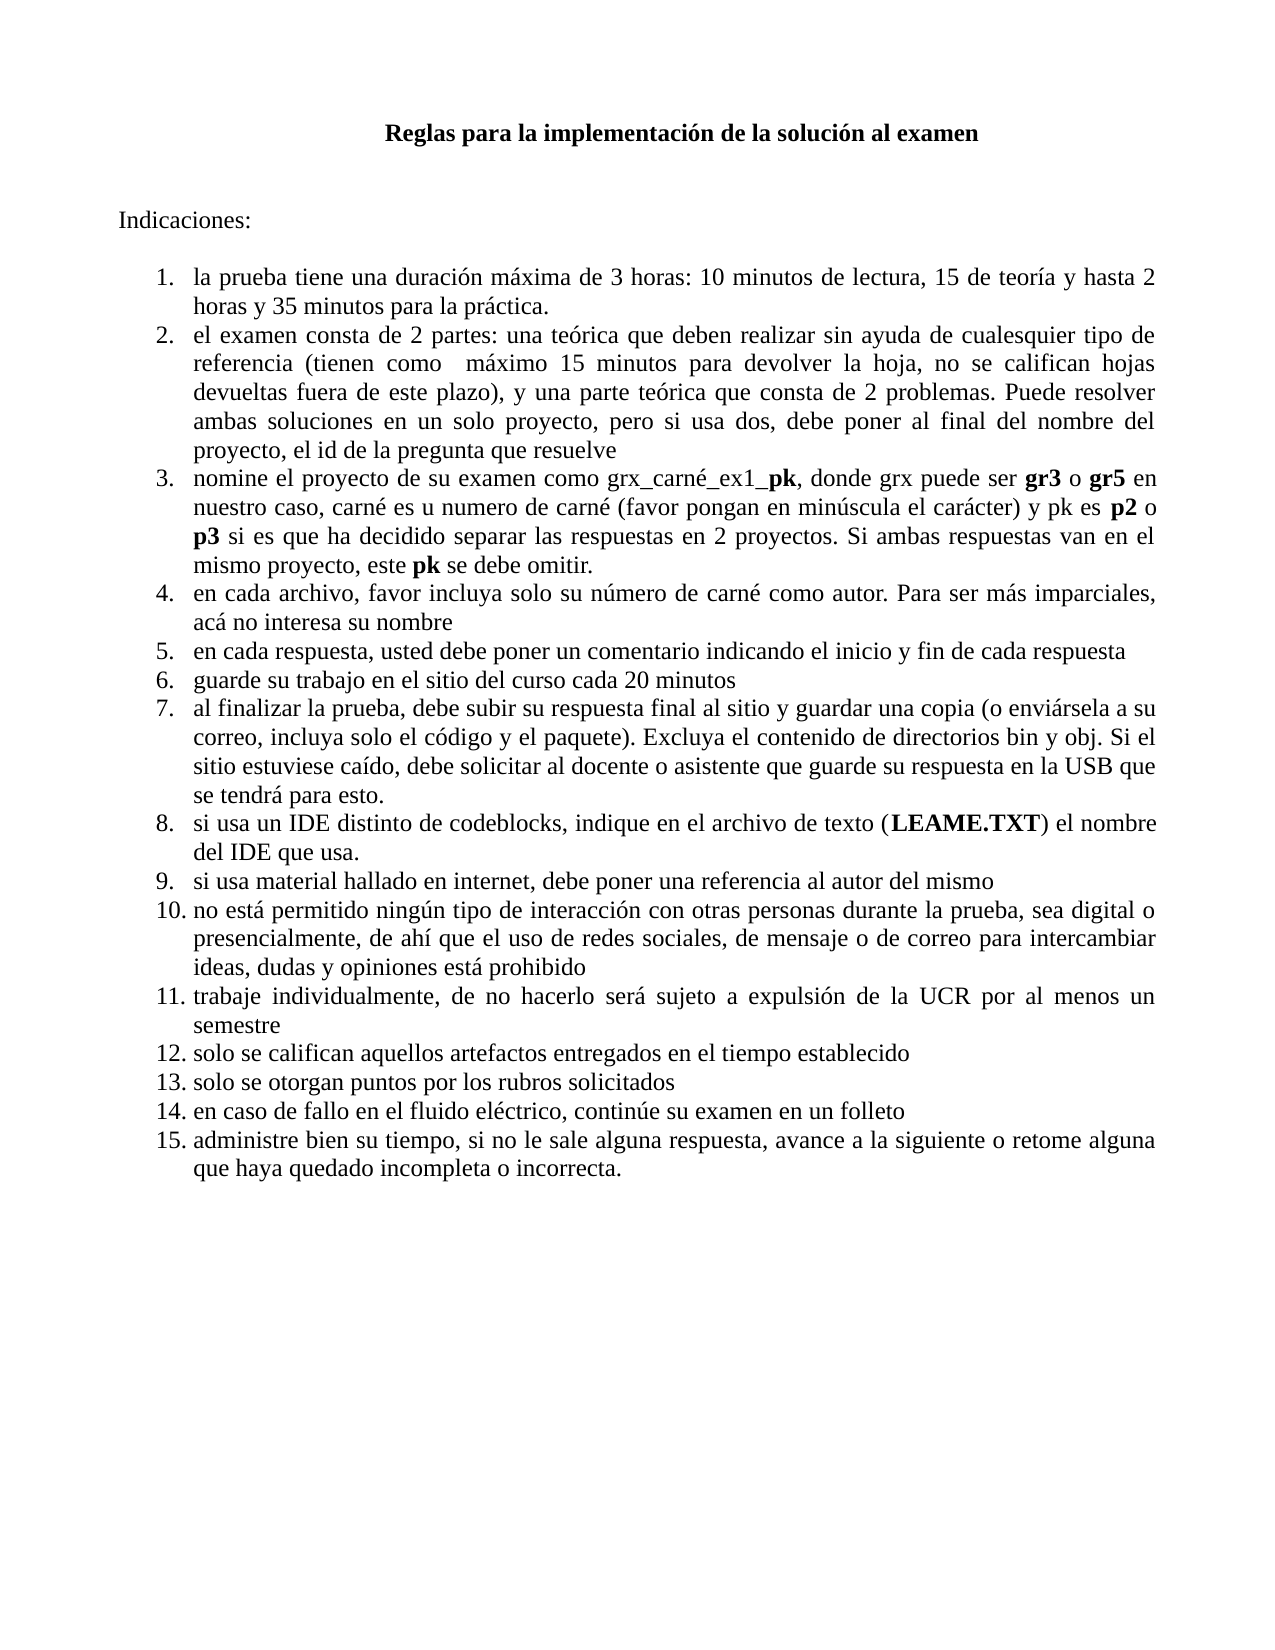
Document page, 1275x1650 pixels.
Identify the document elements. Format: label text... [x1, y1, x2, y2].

list administre bien su tiempo, si no le sale alguna respuesta, avance a la siguiente o retome alguna que haya quedado incompleta o incorrecta. [156, 1125, 1157, 1182]
list en cada archivo, favor incluya solo su número de carné como autor. Para ser más imparciales, acá no interesa su nombre [156, 578, 1157, 636]
list solo se califican aquellos artefactos entregados en el tiempo establecido [156, 1038, 1157, 1067]
list trabaje individualmente, de no hacerlo será sujeto a expulsión de la UCR por al menos un semestre [156, 981, 1157, 1038]
list en caso de fallo en el fluido eléctrico, continúe su examen en un folleto [156, 1096, 1157, 1125]
list no está permitido ningún tipo de interacción con otras personas durante la prueba, sea digital o presencialmente, de ahí que el uso de redes sociales, de mensaje o de correo para intercambiar ideas, dudas y opiniones está prohibido [156, 895, 1157, 981]
text Indicaciones: [118, 205, 1157, 233]
list si usa un IDE distinto de codeblocks, indique en el archivo de texto (LEAME.TXT) el nombre del IDE que usa. [156, 808, 1157, 866]
list el examen consta de 2 partes: una teórica que deben realizar sin ayuda de cualesquier tipo de referencia (tienen como máximo 15 minutos para devolver la hoja, no se califican hojas devueltas fuera de este plazo), y una parte teórica que consta de 2 problemas. Puede resolver ambas soluciones en un solo proyecto, pero si usa dos, debe poner al final del nombre del proyecto, el id de la pregunta que resuelve [156, 320, 1157, 463]
list en cada respuesta, usted debe poner un comentario indicando el inicio y fin de cada respuesta [156, 636, 1157, 665]
list nomine el proyecto de su examen como grx_carné_ex1_pk, donde grx puede ser gr3 o gr5 en nuestro caso, carné es u numero de carné (favor pongan en minúscula el carácter) y pk es p2 o p3 si es que ha decidido separar las respuestas en 2 proyectos. Si ambas respuestas van en el mismo proyecto, este pk se debe omitir. [156, 463, 1157, 578]
list la prueba tiene una duración máxima de 3 horas: 10 minutos de lectura, 15 de teoría y hasta 2 horas y 35 minutos para la práctica. [156, 262, 1157, 320]
list guarde su trabajo en el sitio del curso cada 20 minutos [156, 665, 1157, 693]
text Reglas para la implementación de la solución al examen [207, 118, 1157, 147]
list solo se otorgan puntos por los rubros solicitados [156, 1067, 1157, 1096]
list al finalizar la prueba, debe subir su respuesta final al sitio y guardar una copia (o enviársela a su correo, incluya solo el código y el paquete). Excluya el contenido de directorios bin y obj. Si el sitio estuviese caído, debe solicitar al docente o asistente que guarde su respuesta en la USB que se tendrá para esto. [156, 693, 1157, 808]
list si usa material hallado en internet, debe poner una referencia al autor del mismo [156, 866, 1157, 895]
